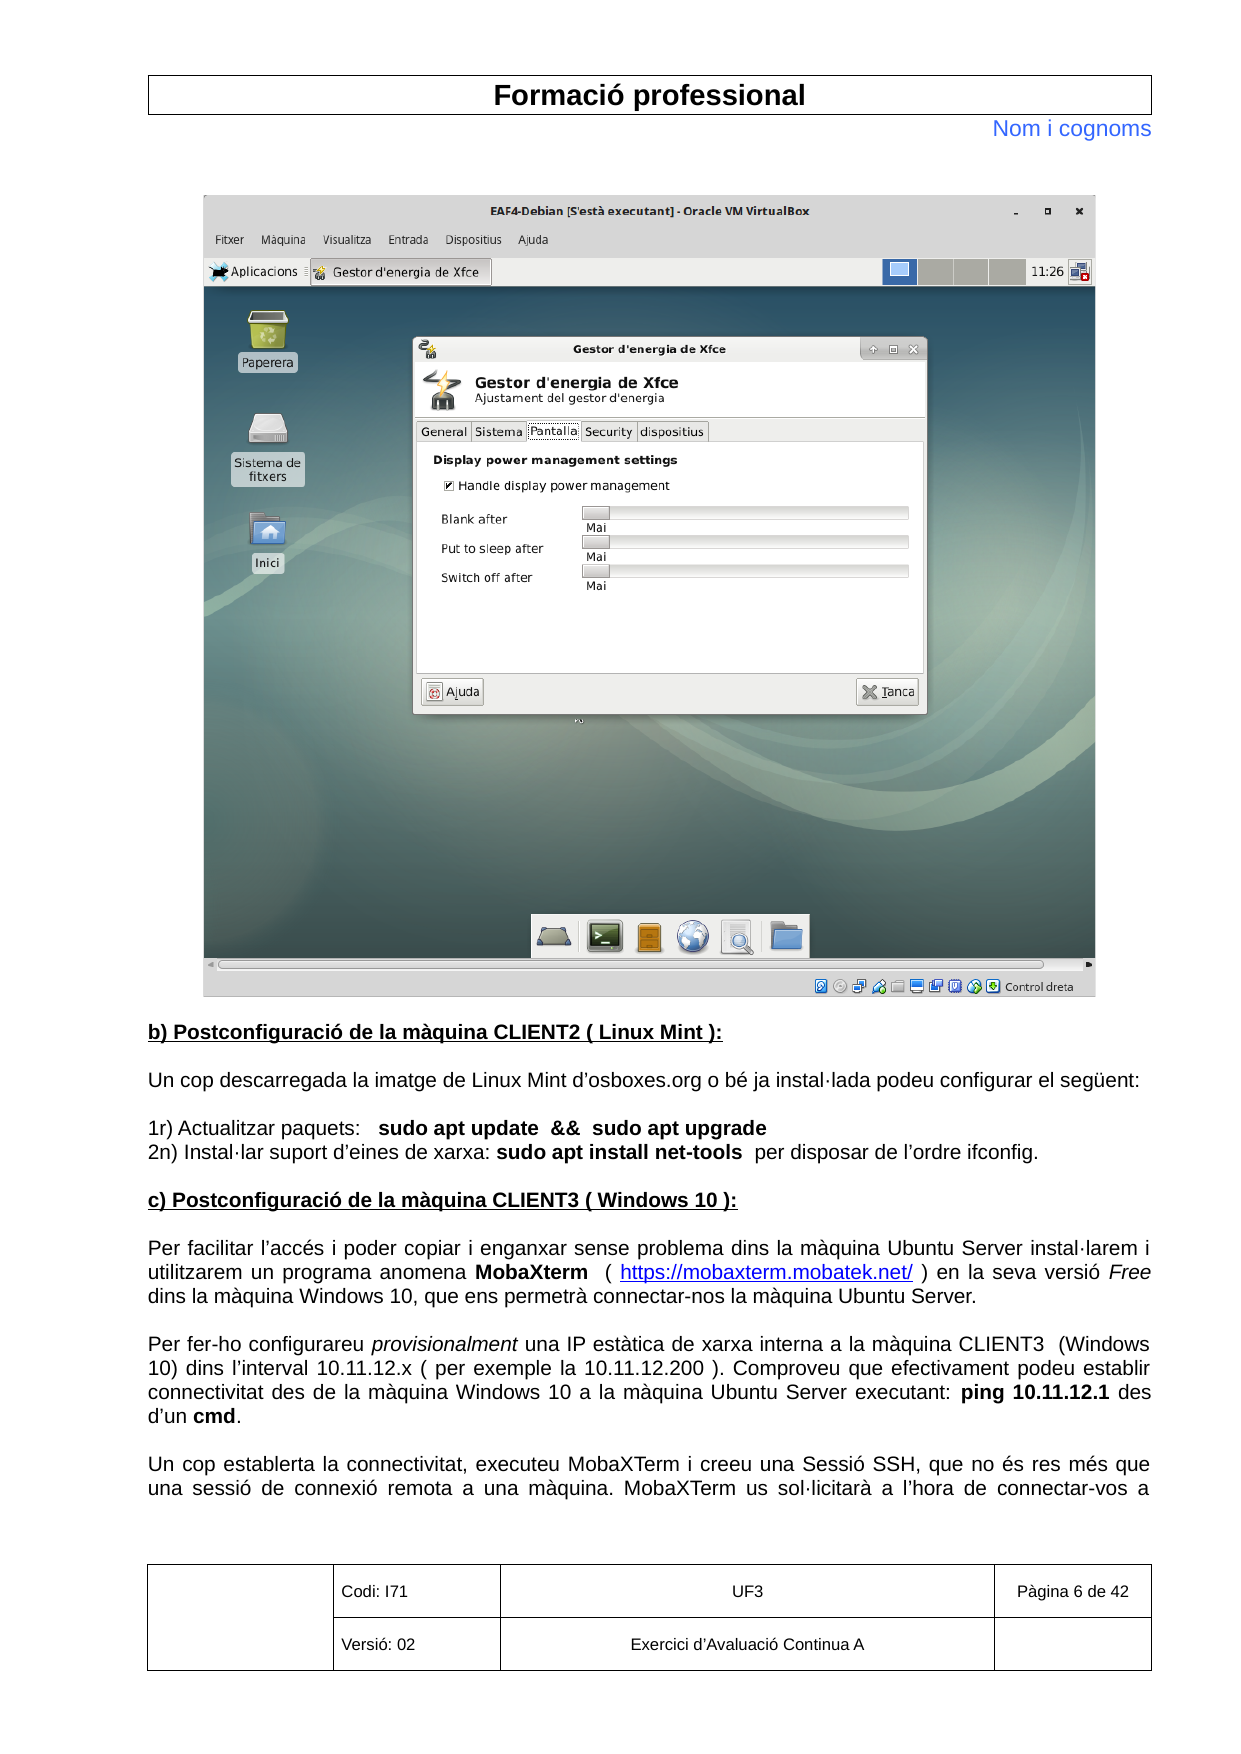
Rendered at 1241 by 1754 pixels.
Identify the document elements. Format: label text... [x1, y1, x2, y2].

text Per fer-ho configurareu provisionalment una IP estàtica de xarxa interna a la màquina CLIENT3 (Windows 10) dins l’interval 10.11.12.x ( per exemple la 10.11.12.200 ). Comproveu que efectivament podeu establir connectivitat des de la màquina Windows 10 a la màquina Ubuntu Server executant: ping 10.11.12.1 des d’un cmd. [148, 1332, 1151, 1427]
text b) Postconfiguració de la màquina CLIENT2 ( Linux Mint ): [148, 1020, 1151, 1044]
text Un cop establerta la connectivitat, executeu MobaXTerm i creeu una Sessió SSH, que no és res més que una sessió de connexió remota a una màquina. MobaXTerm us sol·licitarà a l’hora de connectar-vos a [148, 1451, 1151, 1499]
text c) Postconfiguració de la màquina CLIENT3 ( Windows 10 ): [148, 1188, 1151, 1212]
text 2n) Instal·lar suport d’eines de xarxa: sudo apt install net-tools per disposar de l’ordre ifconfig. [148, 1140, 1151, 1164]
text 1r) Actualitzar paquets: sudo apt update && sudo apt upgrade [148, 1116, 1151, 1140]
text Un cop descarregada la imatge de Linux Mint d’osboxes.org o bé ja instal·lada podeu configurar el següent: [148, 1068, 1151, 1092]
picture [203, 195, 1096, 997]
text Per facilitar l’accés i poder copiar i enganxar sense problema dins la màquina Ubuntu Server instal·larem i utilitzarem un programa anomena MobaXterm ( https://mobaxterm.mobatek.net/ ) en la seva versió Free dins la màquina Windows 10, que ens permetrà connectar-nos la màquina Ubuntu Server. [148, 1236, 1151, 1308]
